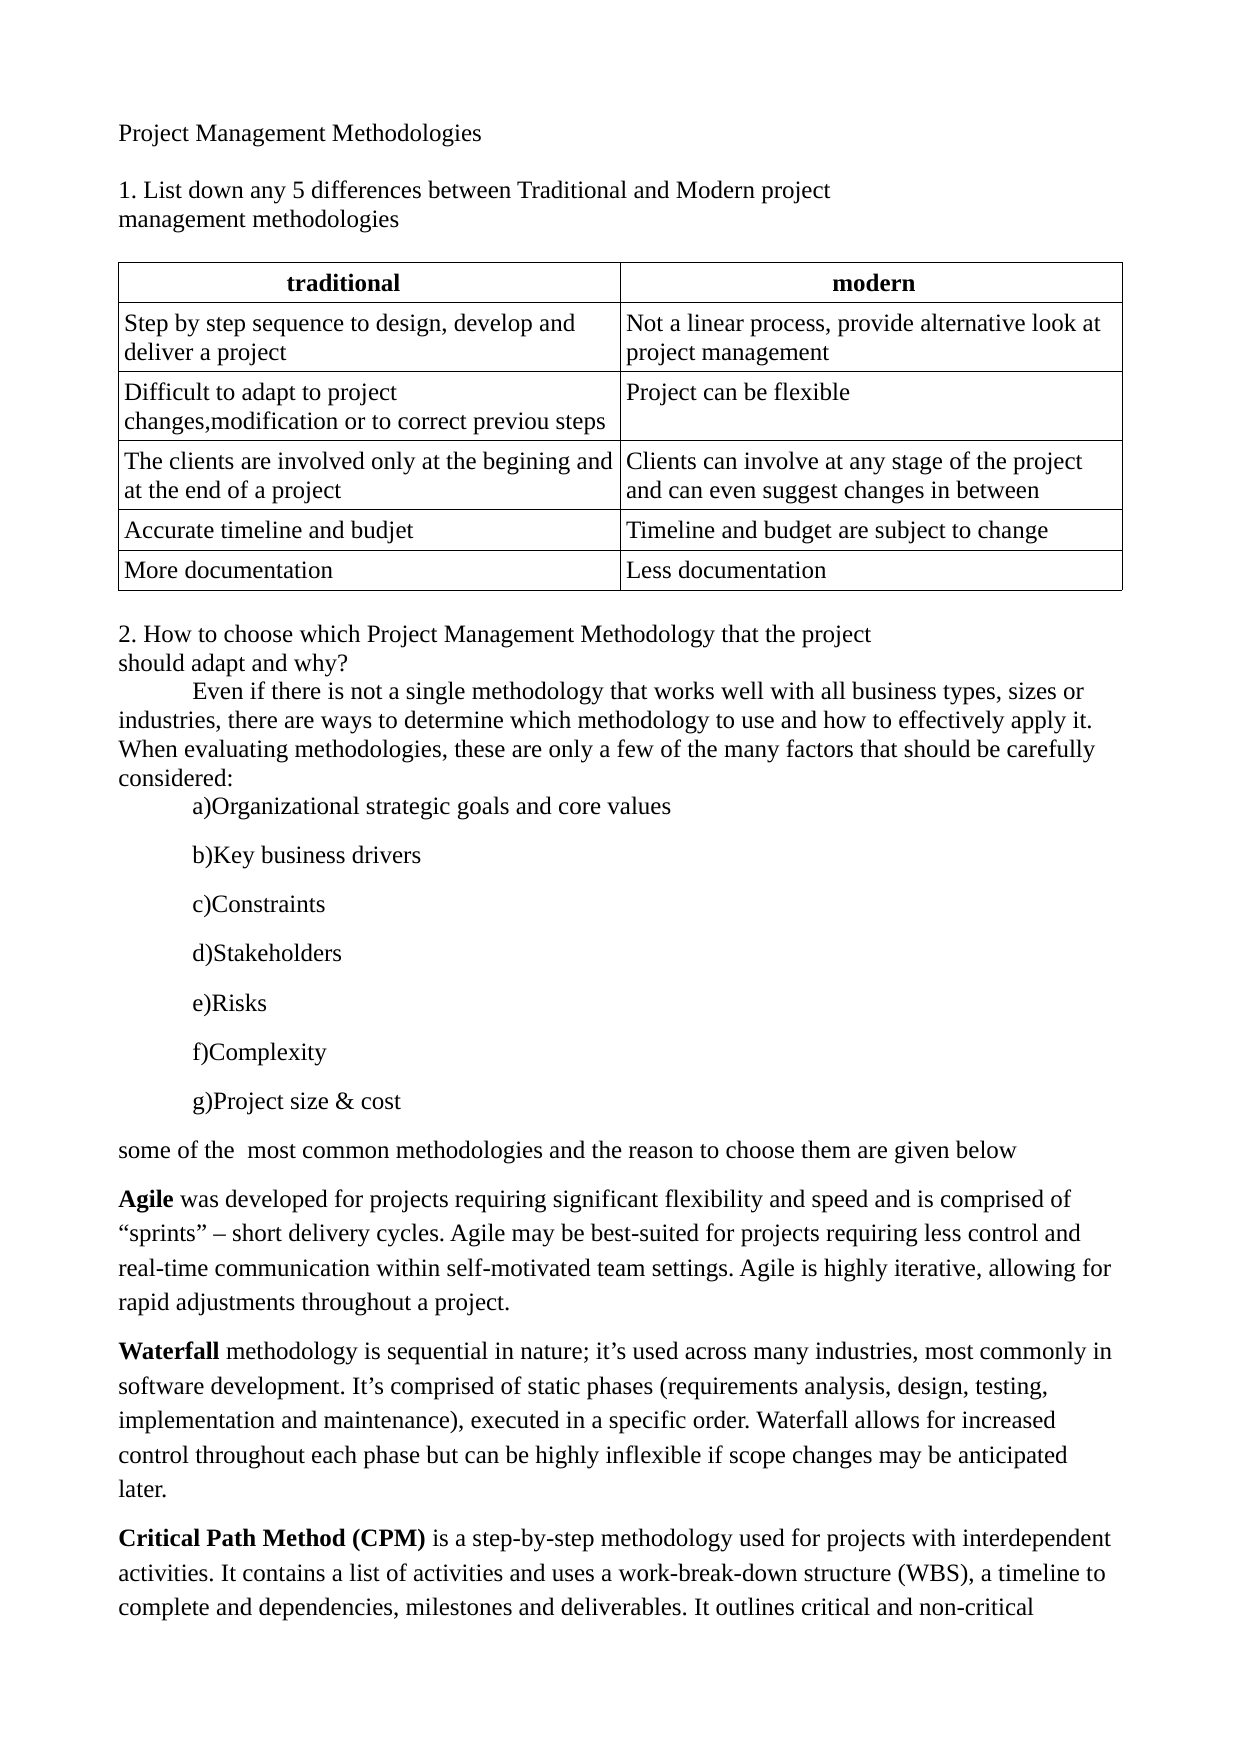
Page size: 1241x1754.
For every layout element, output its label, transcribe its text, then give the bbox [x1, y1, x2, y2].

text Agile was developed for projects requiring significant flexibility and speed and is comprised of “sprints” – short delivery cycles. Agile may be best-suited for projects requiring less control and real-time communication within self-motivated team settings. Agile is highly iterative, allowing for rapid adjustments throughout a project. [118, 1184, 1122, 1316]
text f)Complexity [118, 1037, 1122, 1065]
table_header modern [621, 263, 1122, 302]
text g)Project size & cost [118, 1086, 1122, 1114]
table_cell Not a linear process, provide alternative look at project management [621, 303, 1122, 371]
text Even if there is not a single methodology that works well with all business types, sizes or industries, there are ways to determine which methodology to use and how to effectively apply it. When evaluating methodologies, these are only a few of the many factors that should be carefully considered: [118, 676, 1122, 791]
text some of the most common methodologies and the reason to choose them are given below [118, 1135, 1122, 1163]
text should adapt and why? [118, 648, 1122, 676]
table_cell Timeline and budget are subject to change [621, 510, 1122, 550]
table_cell Accurate timeline and budjet [119, 510, 620, 550]
table_cell Project can be flexible [621, 372, 1122, 440]
text b)Key business drivers [118, 840, 1122, 869]
table_cell More documentation [119, 551, 620, 590]
table_cell Step by step sequence to design, develop and deliver a project [119, 303, 620, 371]
text Critical Path Method (CPM) is a step-by-step methodology used for projects with interdependent activities. It contains a list of activities and uses a work-break-down structure (WBS), a timeline to complete and dependencies, milestones and deliverables. It outlines critical and non-critical [118, 1523, 1122, 1621]
table_cell Less documentation [621, 551, 1122, 590]
text 2. How to choose which Project Management Methodology that the project [118, 619, 1122, 648]
table_header traditional [119, 263, 620, 302]
text c)Constraints [118, 889, 1122, 918]
text Project Management Methodologies [118, 118, 1122, 147]
table_cell Difficult to adapt to project changes,modification or to correct previou steps [119, 372, 620, 440]
text a)Organizational strategic goals and core values [118, 791, 1122, 820]
text Waterfall methodology is sequential in nature; it’s used across many industries, most commonly in software development. It’s comprised of static phases (requirements analysis, design, testing, implementation and maintenance), executed in a specific order. Waterfall allows for increased control throughout each phase but can be highly inflexible if scope changes may be anticipated later. [118, 1336, 1122, 1503]
table_cell The clients are involved only at the begining and at the end of a project [119, 441, 620, 509]
text 1. List down any 5 differences between Traditional and Modern project [118, 176, 1122, 204]
table_cell Clients can involve at any stage of the project and can even suggest changes in between [621, 441, 1122, 509]
text d)Stakeholders [118, 938, 1122, 967]
text e)Risks [118, 988, 1122, 1016]
text management methodologies [118, 204, 1122, 233]
